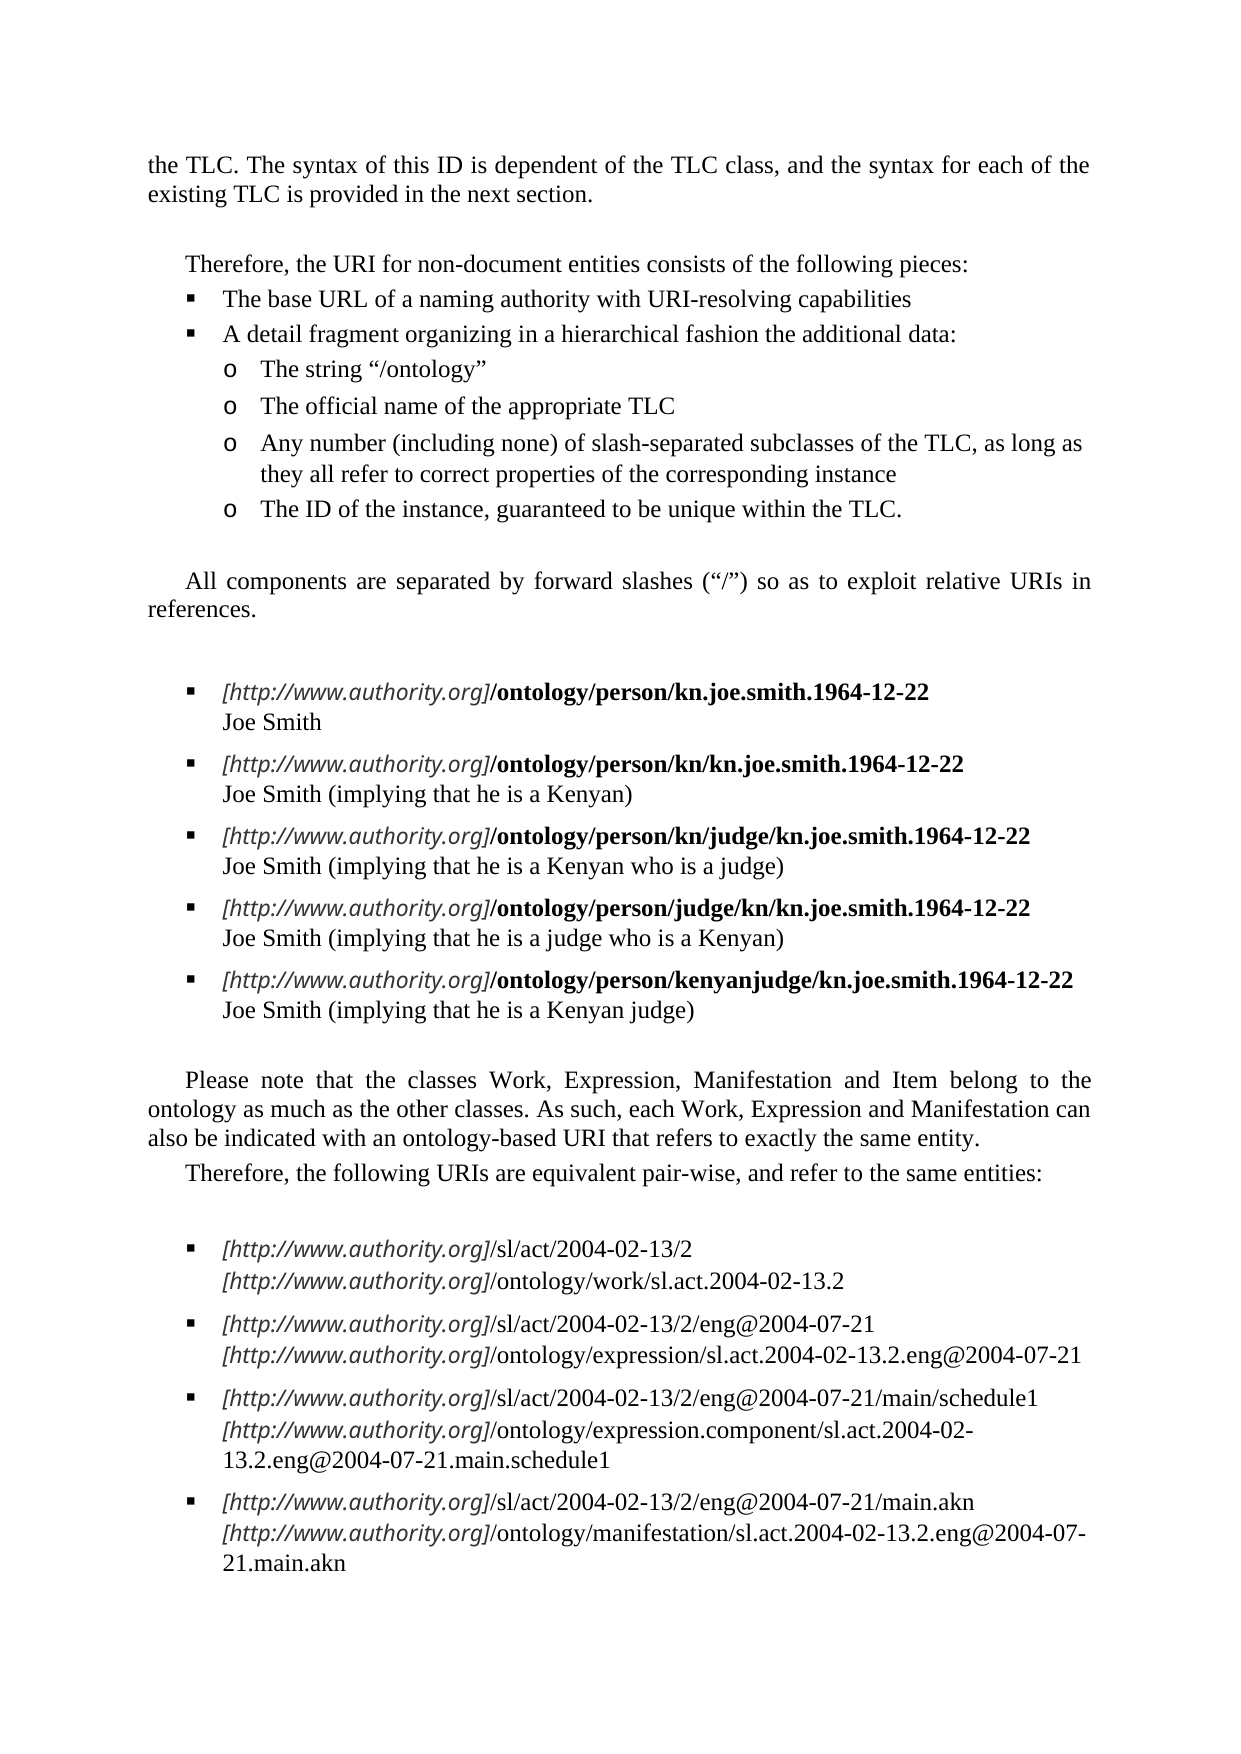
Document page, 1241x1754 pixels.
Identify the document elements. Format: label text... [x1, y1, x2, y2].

text Therefore, the following URIs are equivalent pair-wise, and refer to the same entities: [148, 1158, 1092, 1186]
text the TLC. The syntax of this ID is dependent of the TLC class, and the syntax for each of the existing TLC is provided in the next section. [148, 150, 1092, 207]
text Therefore, the URI for non-document entities consists of the following pieces: [148, 249, 1092, 277]
list The string “/ontology” [223, 354, 1092, 384]
list The base URL of a naming authority with URI-resolving capabilities [185, 284, 1092, 312]
list The official name of the appropriate TLC [223, 391, 1092, 422]
text All components are separated by forward slashes (“/”) so as to exploit relative URIs in references. [148, 566, 1092, 623]
list [http://www.authority.org]/sl/act/2004-02-13/2/eng@2004-07-21/main/schedule1 [http://www.authority.org]/ontology/expression.component/sl.act.2004-02-13.2.eng@2004-07-21.main.schedule1 [185, 1382, 1092, 1474]
list [http://www.authority.org]/ontology/person/kn/kn.joe.smith.1964-12-22 Joe Smith (implying that he is a Kenyan) [185, 748, 1092, 808]
list Any number (including none) of slash-separated subclasses of the TLC, as long as they all refer to correct properties of the corresponding instance [223, 428, 1092, 487]
list [http://www.authority.org]/ontology/person/kenyanjudge/kn.joe.smith.1964-12-22 Joe Smith (implying that he is a Kenyan judge) [185, 964, 1092, 1024]
list [http://www.authority.org]/sl/act/2004-02-13/2/eng@2004-07-21 [http://www.authority.org]/ontology/expression/sl.act.2004-02-13.2.eng@2004-07-21 [185, 1308, 1092, 1370]
list [http://www.authority.org]/ontology/person/kn.joe.smith.1964-12-22 Joe Smith [185, 676, 1092, 736]
list [http://www.authority.org]/sl/act/2004-02-13/2 [http://www.authority.org]/ontology/work/sl.act.2004-02-13.2 [185, 1233, 1092, 1296]
list [http://www.authority.org]/ontology/person/kn/judge/kn.joe.smith.1964-12-22 Joe Smith (implying that he is a Kenyan who is a judge) [185, 820, 1092, 880]
list The ID of the instance, guaranteed to be unique within the TLC. [223, 494, 1092, 524]
text Please note that the classes Work, Expression, Manifestation and Item belong to the ontology as much as the other classes. As such, each Work, Expression and Manifestation can also be indicated with an ontology-based URI that refers to exactly the same entity. [148, 1065, 1092, 1151]
list [http://www.authority.org]/sl/act/2004-02-13/2/eng@2004-07-21/main.akn [http://www.authority.org]/ontology/manifestation/sl.act.2004-02-13.2.eng@2004-07-21.main.akn [185, 1486, 1092, 1577]
list [http://www.authority.org]/ontology/person/judge/kn/kn.joe.smith.1964-12-22 Joe Smith (implying that he is a judge who is a Kenyan) [185, 892, 1092, 952]
list A detail fragment organizing in a hierarchical fashion the additional data: [185, 319, 1092, 347]
